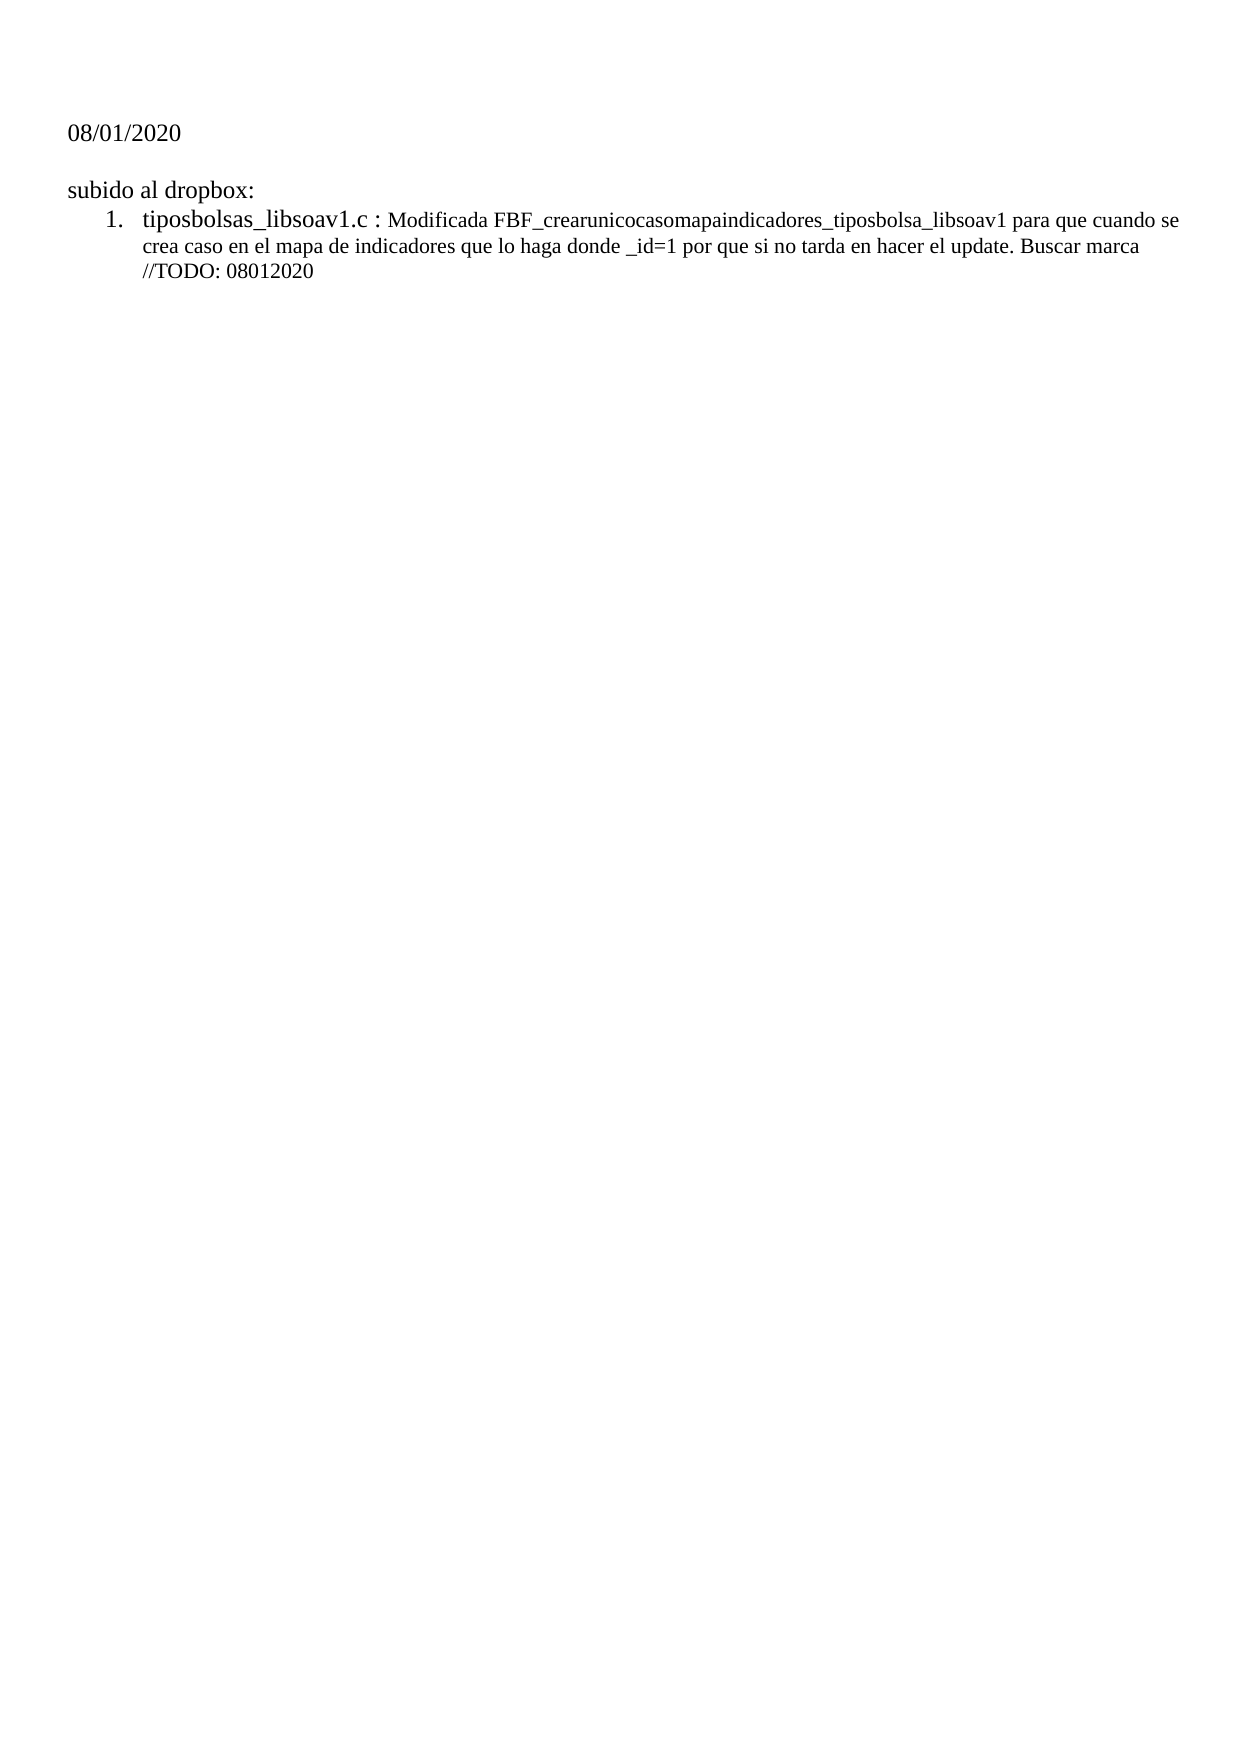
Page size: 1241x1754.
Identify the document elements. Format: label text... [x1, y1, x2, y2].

text 08/01/2020 [67, 118, 1206, 147]
list tiposbolsas_libsoav1.c : Modificada FBF_crearunicocasomapaindicadores_tiposbolsa_libsoav1 para que cuando se crea caso en el mapa de indicadores que lo haga donde _id=1 por que si no tarda en hacer el update. Buscar marca //TODO: 08012020 [105, 204, 1206, 283]
text subido al dropbox: [67, 176, 1206, 204]
